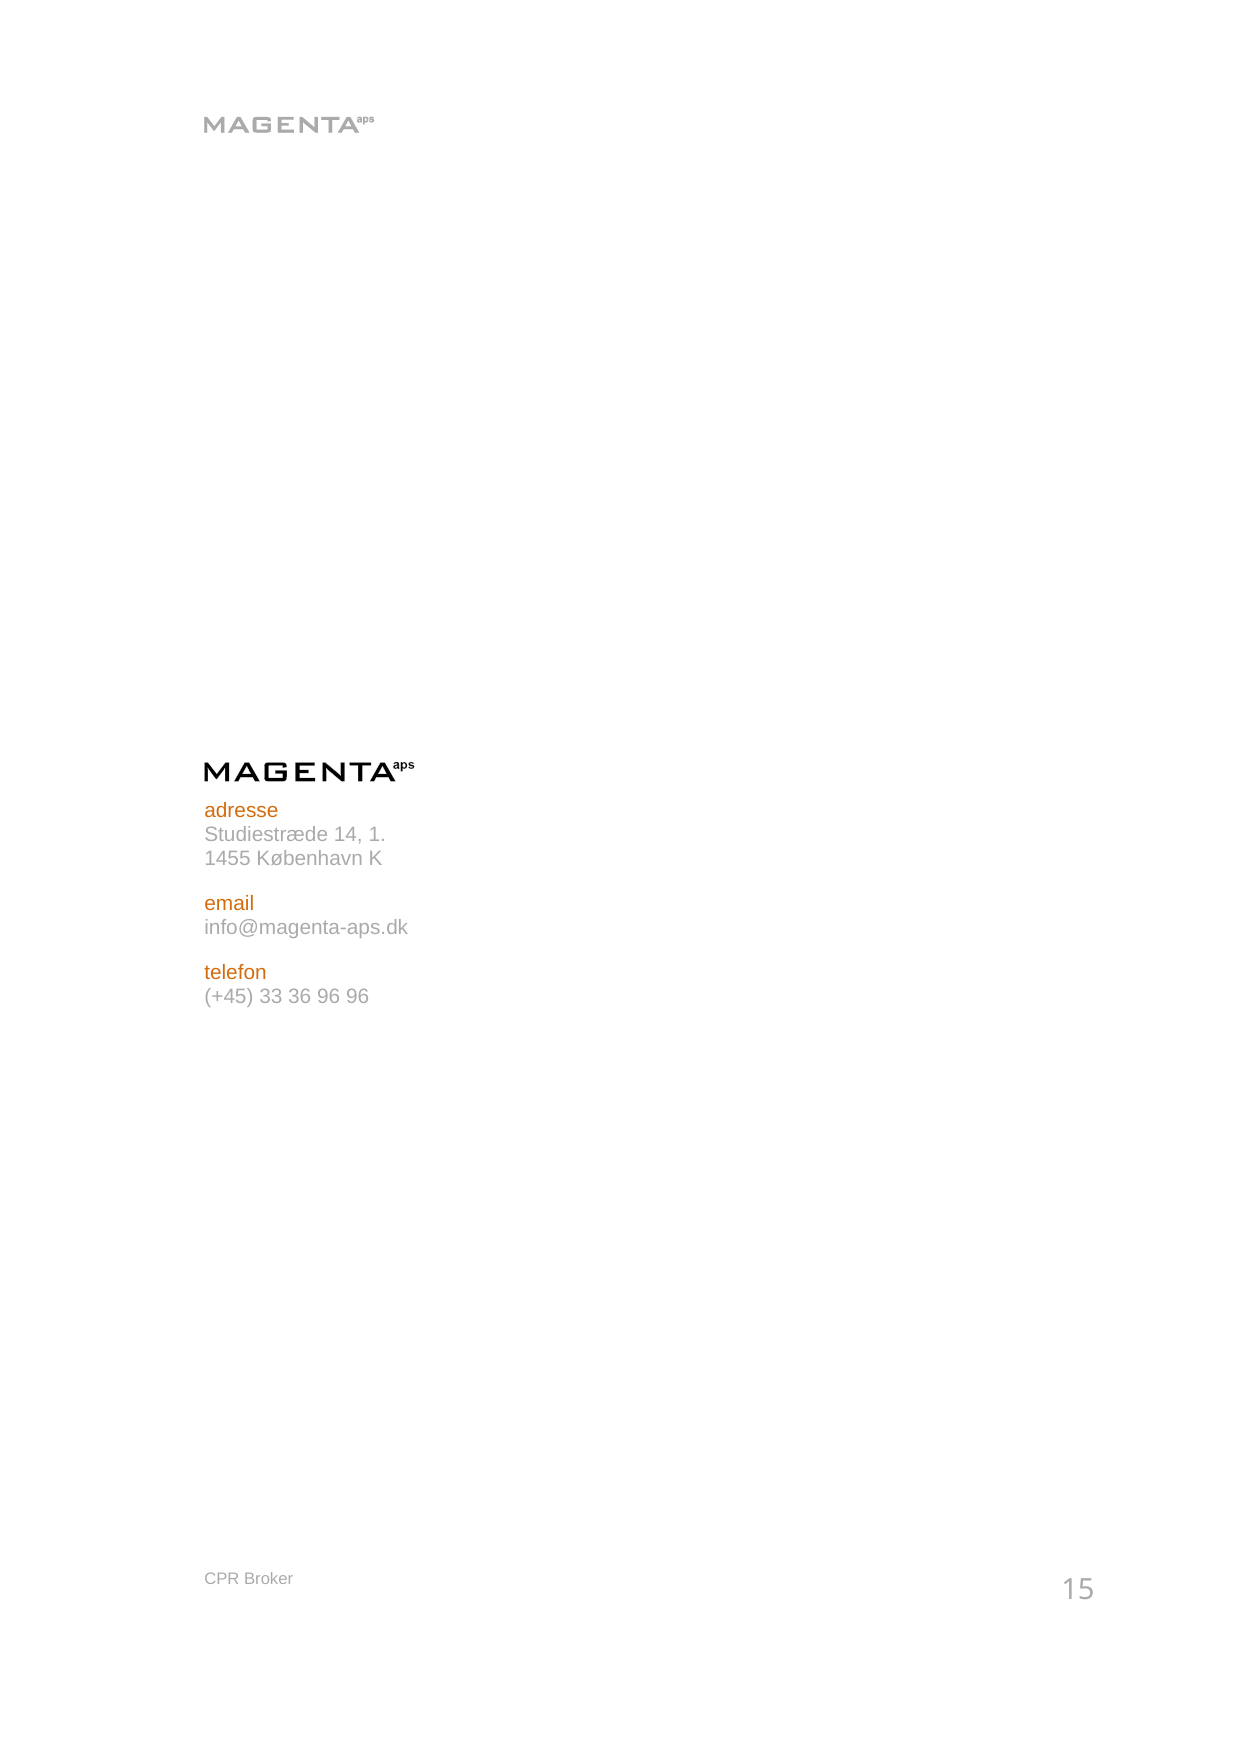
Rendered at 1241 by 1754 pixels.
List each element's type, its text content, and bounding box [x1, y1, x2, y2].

text adresse Studiestræde 14, 1. 1455 København K [204, 798, 1094, 870]
text email info@magenta-aps.dk [204, 891, 1094, 939]
text telefon (+45) 33 36 96 96 [204, 960, 1094, 1008]
